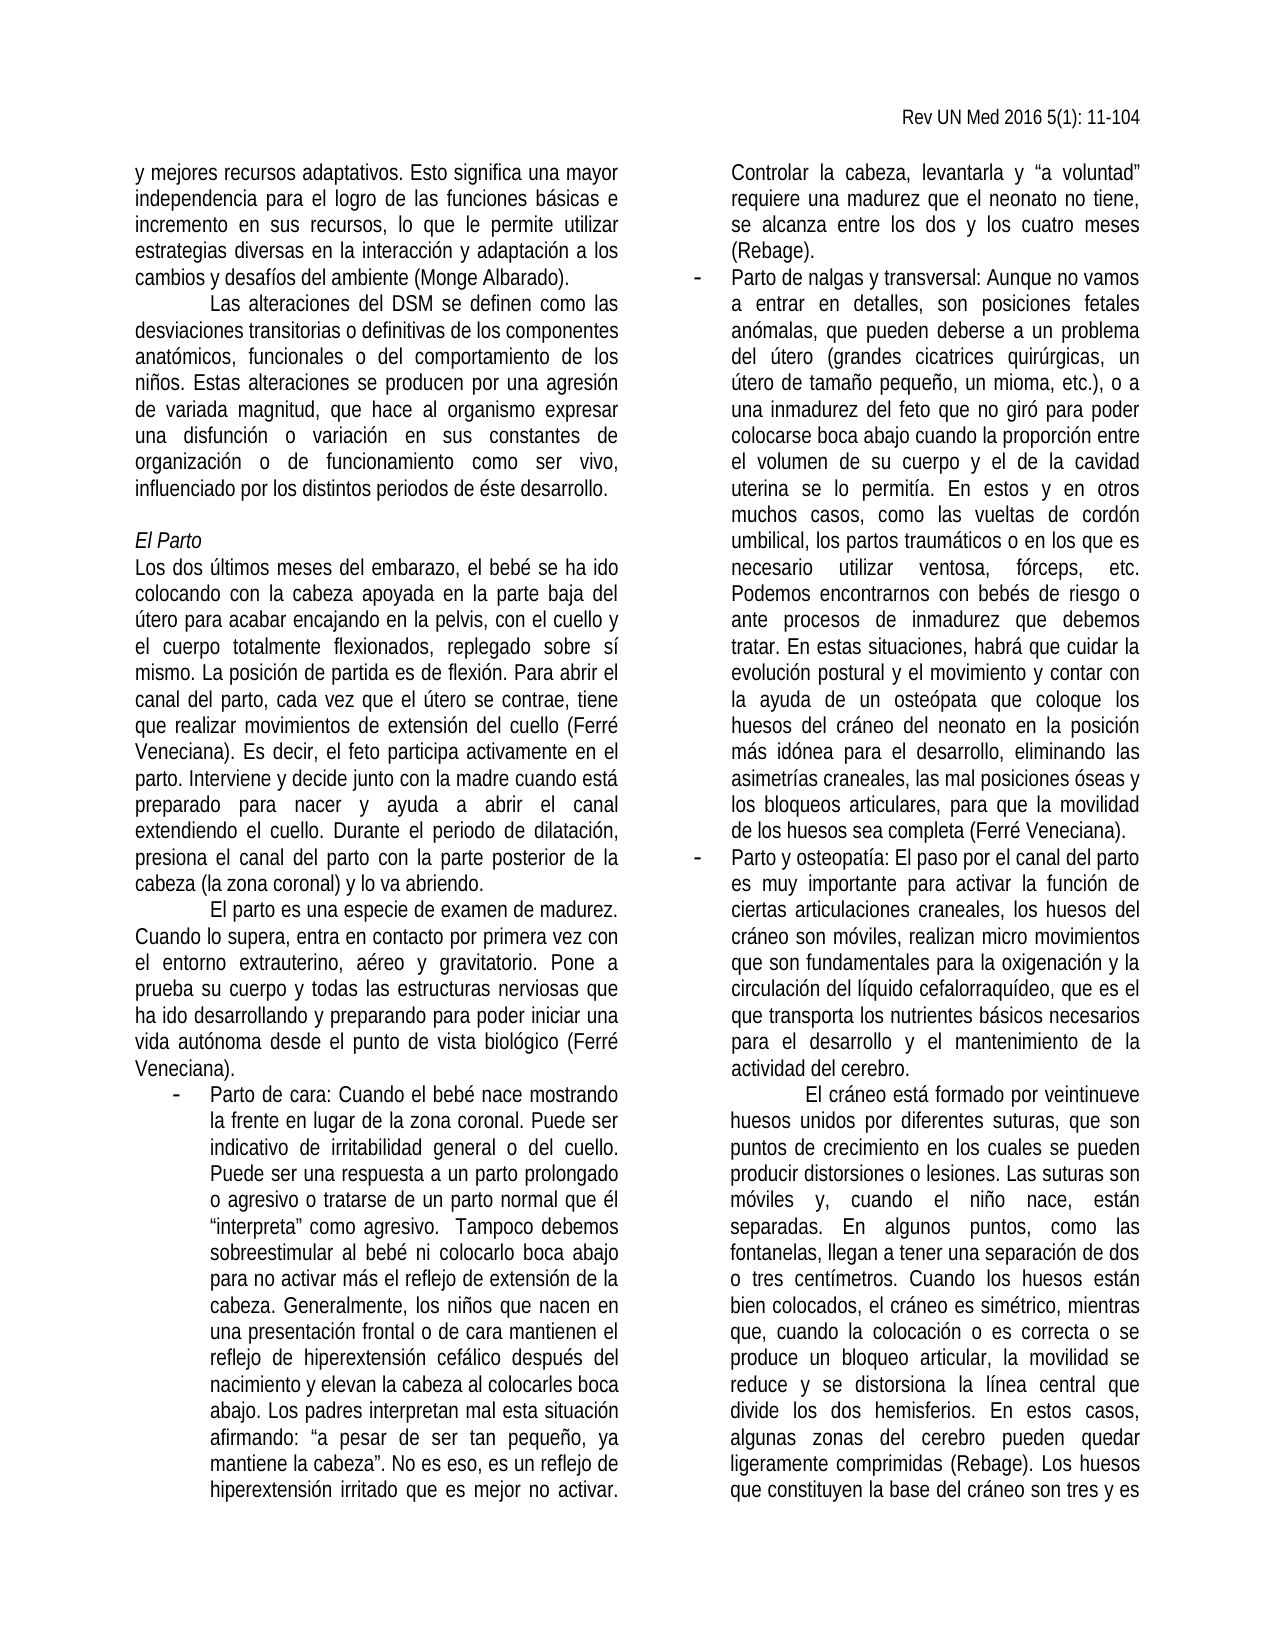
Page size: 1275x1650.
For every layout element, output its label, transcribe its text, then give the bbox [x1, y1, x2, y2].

list Controlar la cabeza, levantarla y “a voluntad” requiere una madurez que el neonato no tiene, se alcanza entre los dos y los cuatro meses (Rebage). [694, 158, 1140, 264]
text y mejores recursos adaptativos. Esto significa una mayor independencia para el logro de las funciones básicas e incremento en sus recursos, lo que le permite utilizar estrategias diversas en la interacción y adaptación a los cambios y desafíos del ambiente (Monge Albarado). [135, 158, 619, 290]
text Las alteraciones del DSM se definen como las desviaciones transitorias o definitivas de los componentes anatómicos, funcionales o del comportamiento de los niños. Estas alteraciones se producen por una agresión de variada magnitud, que hace al organismo expresar una disfunción o variación en sus constantes de organización o de funcionamiento como ser vivo, influenciado por los distintos periodos de éste desarrollo. [135, 290, 619, 501]
list Parto de cara: Cuando el bebé nace mostrando la frente en lugar de la zona coronal. Puede ser indicativo de irritabilidad general o del cuello. Puede ser una respuesta a un parto prolongado o agresivo o tratarse de un parto normal que él “interpreta” como agresivo. Tampoco debemos sobreestimular al bebé ni colocarlo boca abajo para no activar más el reflejo de extensión de la cabeza. Generalmente, los niños que nacen en una presentación frontal o de cara mantienen el reflejo de hiperextensión cefálico después del nacimiento y elevan la cabeza al colocarles boca abajo. Los padres interpretan mal esta situación afirmando: “a pesar de ser tan pequeño, ya mantiene la cabeza”. No es eso, es un reflejo de hiperextensión irritado que es mejor no activar. [172, 1081, 619, 1502]
list Parto y osteopatía: El paso por el canal del parto es muy importante para activar la función de ciertas articulaciones craneales, los huesos del cráneo son móviles, realizan micro movimientos que son fundamentales para la oxigenación y la circulación del líquido cefalorraquídeo, que es el que transporta los nutrientes básicos necesarios para el desarrollo y el mantenimiento de la actividad del cerebro. [694, 844, 1140, 1081]
text El cráneo está formado por veintinueve huesos unidos por diferentes suturas, que son puntos de crecimiento en los cuales se pueden producir distorsiones o lesiones. Las suturas son móviles y, cuando el niño nace, están separadas. En algunos puntos, como las fontanelas, llegan a tener una separación de dos o tres centímetros. Cuando los huesos están bien colocados, el cráneo es simétrico, mientras que, cuando la colocación o es correcta o se produce un bloqueo articular, la movilidad se reduce y se distorsiona la línea central que divide los dos hemisferios. En estos casos, algunas zonas del cerebro pueden quedar ligeramente comprimidas (Rebage). Los huesos que constituyen la base del cráneo son tres y es [730, 1081, 1140, 1502]
text Los dos últimos meses del embarazo, el bebé se ha ido colocando con la cabeza apoyada en la parte baja del útero para acabar encajando en la pelvis, con el cuello y el cuerpo totalmente flexionados, replegado sobre sí mismo. La posición de partida es de flexión. Para abrir el canal del parto, cada vez que el útero se contrae, tiene que realizar movimientos de extensión del cuello (Ferré Veneciana). Es decir, el feto participa activamente en el parto. Interviene y decide junto con la madre cuando está preparado para nacer y ayuda a abrir el canal extendiendo el cuello. Durante el periodo de dilatación, presiona el canal del parto con la parte posterior de la cabeza (la zona coronal) y lo va abriendo. [135, 554, 619, 896]
text El Parto [135, 527, 619, 554]
list Parto de nalgas y transversal: Aunque no vamos a entrar en detalles, son posiciones fetales anómalas, que pueden deberse a un problema del útero (grandes cicatrices quirúrgicas, un útero de tamaño pequeño, un mioma, etc.), o a una inmadurez del feto que no giró para poder colocarse boca abajo cuando la proporción entre el volumen de su cuerpo y el de la cavidad uterina se lo permitía. En estos y en otros muchos casos, como las vueltas de cordón umbilical, los partos traumáticos o en los que es necesario utilizar ventosa, fórceps, etc. Podemos encontrarnos con bebés de riesgo o ante procesos de inmadurez que debemos tratar. En estas situaciones, habrá que cuidar la evolución postural y el movimiento y contar con la ayuda de un osteópata que coloque los huesos del cráneo del neonato en la posición más idónea para el desarrollo, eliminando las asimetrías craneales, las mal posiciones óseas y los bloqueos articulares, para que la movilidad de los huesos sea completa (Ferré Veneciana). [694, 264, 1140, 844]
text El parto es una especie de examen de madurez. Cuando lo supera, entra en contacto por primera vez con el entorno extrauterino, aéreo y gravitatorio. Pone a prueba su cuerpo y todas las estructuras nerviosas que ha ido desarrollando y preparando para poder iniciar una vida autónoma desde el punto de vista biológico (Ferré Veneciana). [135, 896, 619, 1081]
